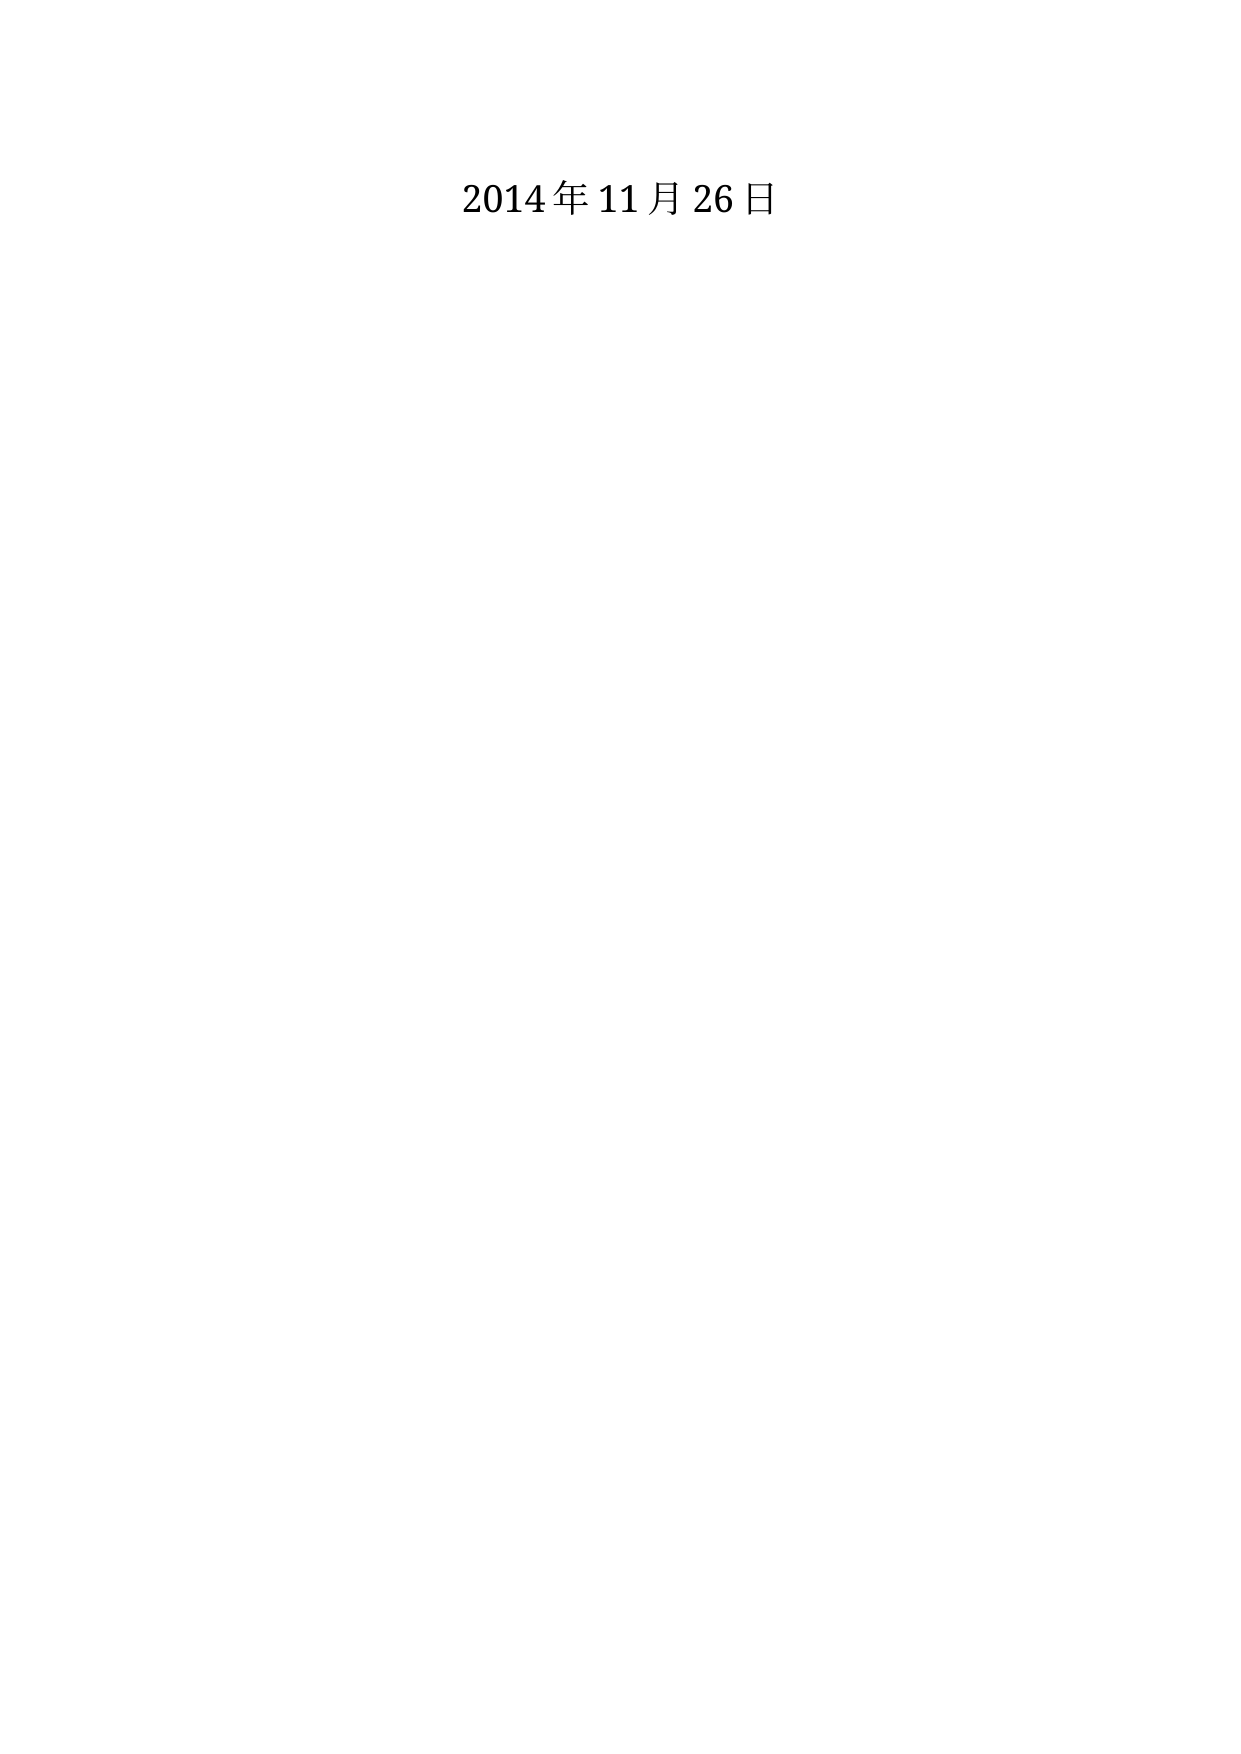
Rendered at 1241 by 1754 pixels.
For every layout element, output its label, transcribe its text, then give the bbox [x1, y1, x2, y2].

text 2014年11月26日 [118, 169, 1122, 223]
